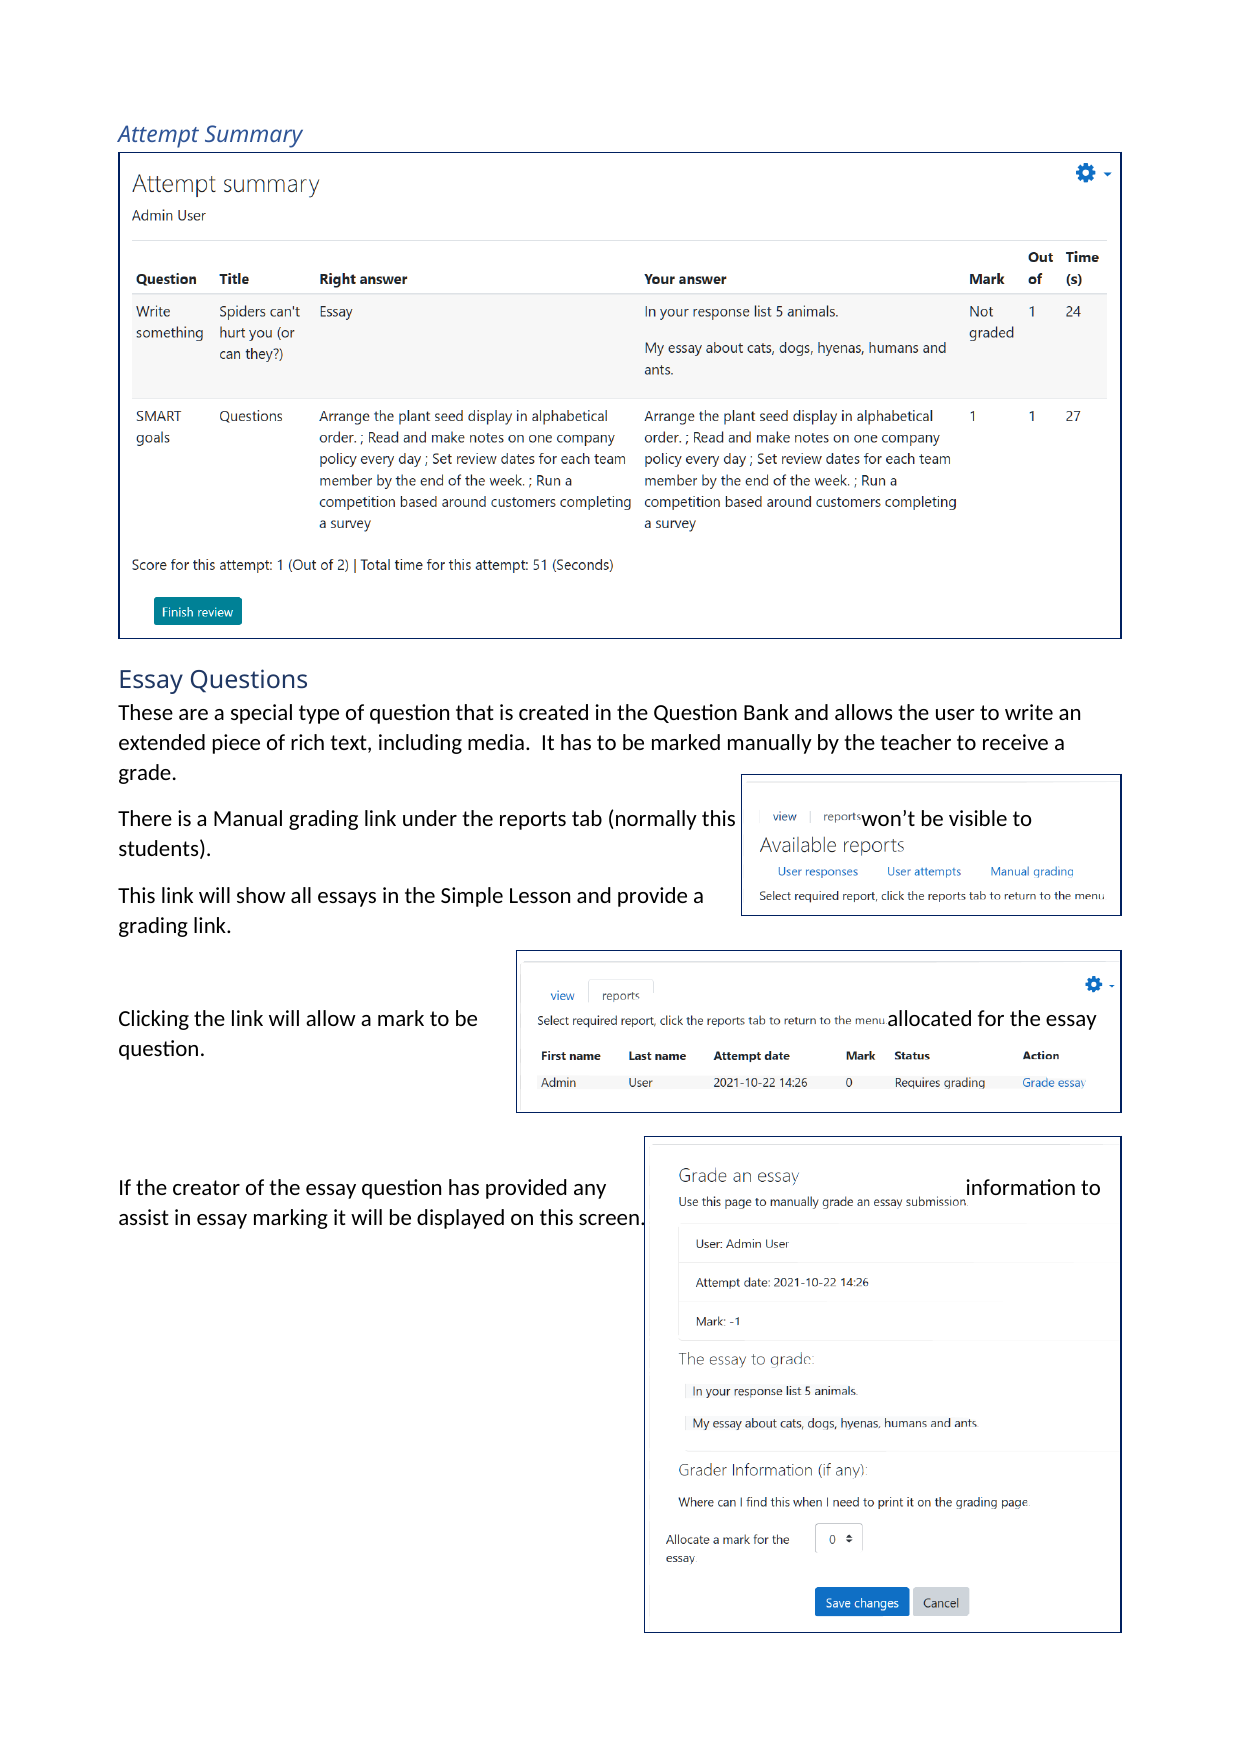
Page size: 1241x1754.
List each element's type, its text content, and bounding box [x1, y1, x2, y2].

text If the creator of the essay question has provided any information to assist in essay marking it will be displayed on this screen. [650, 1173, 1120, 1222]
text Clicking the link will allow a mark to be allocated for the essay question. [118, 1004, 516, 1062]
text If the creator of the essay question has provided any information to assist in essay marking it will be displayed on this screen. [650, 1224, 1120, 1231]
subtitle Essay Questions [118, 662, 1122, 696]
text This link will show all essays in the Simple Lesson and provide a grading link. [118, 881, 1122, 939]
text If the creator of the essay question has provided any information to assist in essay marking it will be displayed on this screen. [118, 1173, 644, 1231]
subtitle Attempt Summary [118, 118, 1122, 149]
text There is a Manual grading link under the reports tab (normally this won’t be visible to students). [744, 804, 1120, 862]
text There is a Manual grading link under the reports tab (normally this won’t be visible to students). [118, 804, 741, 862]
text These are a special type of question that is created in the Question Bank and allows the user to write an extended piece of rich text, including media. It has to be marked manually by the teacher to receive a grade. [118, 698, 1122, 786]
text Clicking the link will allow a mark to be allocated for the essay question. [521, 1004, 1120, 1062]
